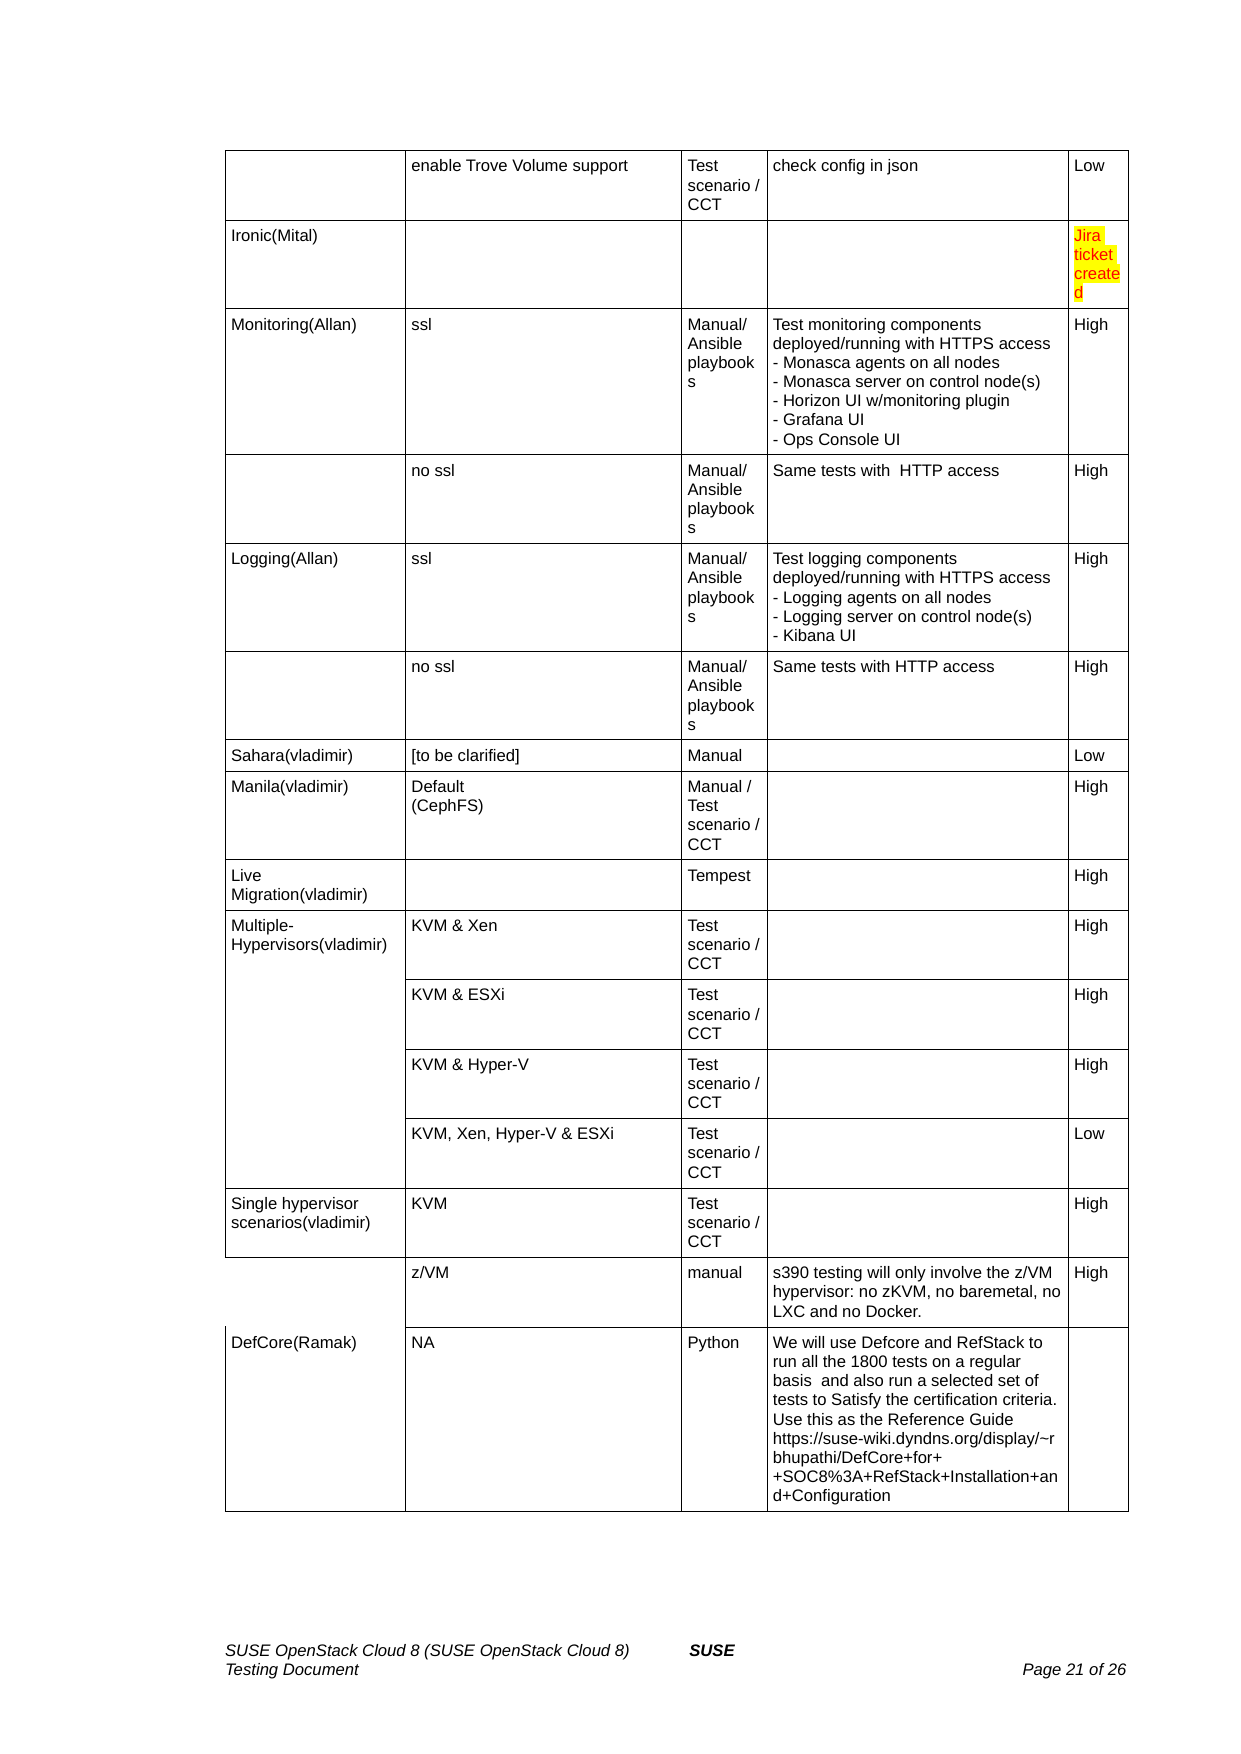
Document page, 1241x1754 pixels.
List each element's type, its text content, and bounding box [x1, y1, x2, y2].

table_cell no ssl [406, 455, 681, 543]
table_cell High [1069, 1050, 1128, 1118]
table_cell Manual [682, 740, 767, 771]
table_cell Test scenario / CCT [682, 980, 767, 1048]
table_cell [226, 151, 405, 219]
table_cell [1069, 1328, 1128, 1511]
table_cell Tempest [682, 860, 767, 909]
table_cell [to be clarified] [406, 740, 681, 771]
table_cell ssl [406, 544, 681, 651]
table_cell [768, 1189, 1068, 1257]
table_cell Low [1069, 740, 1128, 771]
table_cell Test scenario / CCT [682, 1050, 767, 1118]
table_cell Same tests with HTTP access [768, 455, 1068, 543]
table_cell DefCore(Ramak) [226, 1326, 405, 1511]
table_cell Manual / Test scenario / CCT [682, 772, 767, 859]
table_cell Test scenario / CCT [682, 1119, 767, 1187]
table_cell [768, 772, 1068, 859]
table_cell [768, 980, 1068, 1048]
table_cell Test logging components deployed/running with HTTPS access - Logging agents on all nodes - Logging server on control node(s) - Kibana UI [768, 544, 1068, 651]
table_cell Single hypervisor scenarios(vladimir) [226, 1189, 405, 1257]
table_cell We will use Defcore and RefStack to run all the 1800 tests on a regular basis and also run a selected set of tests to Satisfy the certification criteria. Use this as the Reference Guide https://suse-wiki.dyndns.org/display/~rbhupathi/DefCore+for++SOC8%3A+RefStack+Installation+and+Configuration [768, 1328, 1068, 1511]
table_cell High [1069, 772, 1128, 859]
table_cell Test scenario / CCT [682, 151, 767, 219]
table_cell Test scenario / CCT [682, 911, 767, 979]
table_cell Manual/ Ansible playbooks [682, 544, 767, 651]
table_cell High [1069, 980, 1128, 1048]
table_cell Monitoring(Allan) [226, 309, 405, 454]
table_cell Default (CephFS) [406, 772, 681, 859]
table_cell NA [406, 1328, 681, 1511]
table_cell s390 testing will only involve the z/VM hypervisor: no zKVM, no baremetal, no LXC and no Docker. [768, 1258, 1068, 1326]
table_cell KVM, Xen, Hyper-V & ESXi [406, 1119, 681, 1187]
table_cell Python [682, 1328, 767, 1511]
table_cell [226, 455, 405, 543]
table_cell Multiple-Hypervisors(vladimir) [226, 911, 405, 1187]
table_cell [768, 860, 1068, 909]
table_cell Manila(vladimir) [226, 772, 405, 859]
table_cell [406, 860, 681, 909]
table_cell [682, 221, 767, 308]
table_cell Jira ticket created [1069, 221, 1128, 308]
table_cell High [1069, 1258, 1128, 1326]
table_cell Sahara(vladimir) [226, 740, 405, 771]
table_cell Manual/ Ansible playbooks [682, 455, 767, 543]
table_cell Manual/ Ansible playbooks [682, 309, 767, 454]
table_cell Same tests with HTTP access [768, 652, 1068, 739]
table_cell High [1069, 652, 1128, 739]
table_cell [768, 740, 1068, 771]
table_cell KVM & Xen [406, 911, 681, 979]
table_cell High [1069, 455, 1128, 543]
table_cell High [1069, 309, 1128, 454]
table_cell Logging(Allan) [226, 544, 405, 651]
table_cell [768, 1119, 1068, 1187]
table_cell High [1069, 911, 1128, 979]
table_cell [406, 221, 681, 308]
table_cell ssl [406, 309, 681, 454]
table_cell High [1069, 1189, 1128, 1257]
table_cell Live Migration(vladimir) [226, 860, 405, 909]
table_cell KVM & ESXi [406, 980, 681, 1048]
table_cell [768, 911, 1068, 979]
table_cell Low [1069, 1119, 1128, 1187]
table_cell High [1069, 544, 1128, 651]
table_cell High [1069, 860, 1128, 909]
table_cell z/VM [406, 1258, 681, 1326]
table_cell Manual/ Ansible playbooks [682, 652, 767, 739]
table_cell no ssl [406, 652, 681, 739]
table_cell Test scenario / CCT [682, 1189, 767, 1257]
table_cell enable Trove Volume support [406, 151, 681, 219]
table_cell Ironic(Mital) [226, 221, 405, 308]
table_cell Low [1069, 151, 1128, 219]
table_cell Test monitoring components deployed/running with HTTPS access - Monasca agents on all nodes - Monasca server on control node(s) - Horizon UI w/monitoring plugin - Grafana UI - Ops Console UI [768, 309, 1068, 454]
table_cell manual [682, 1258, 767, 1326]
table_cell [768, 221, 1068, 308]
table_cell check config in json [768, 151, 1068, 219]
table_cell KVM [406, 1189, 681, 1257]
table_cell KVM & Hyper-V [406, 1050, 681, 1118]
table_cell [768, 1050, 1068, 1118]
table_cell [226, 652, 405, 739]
